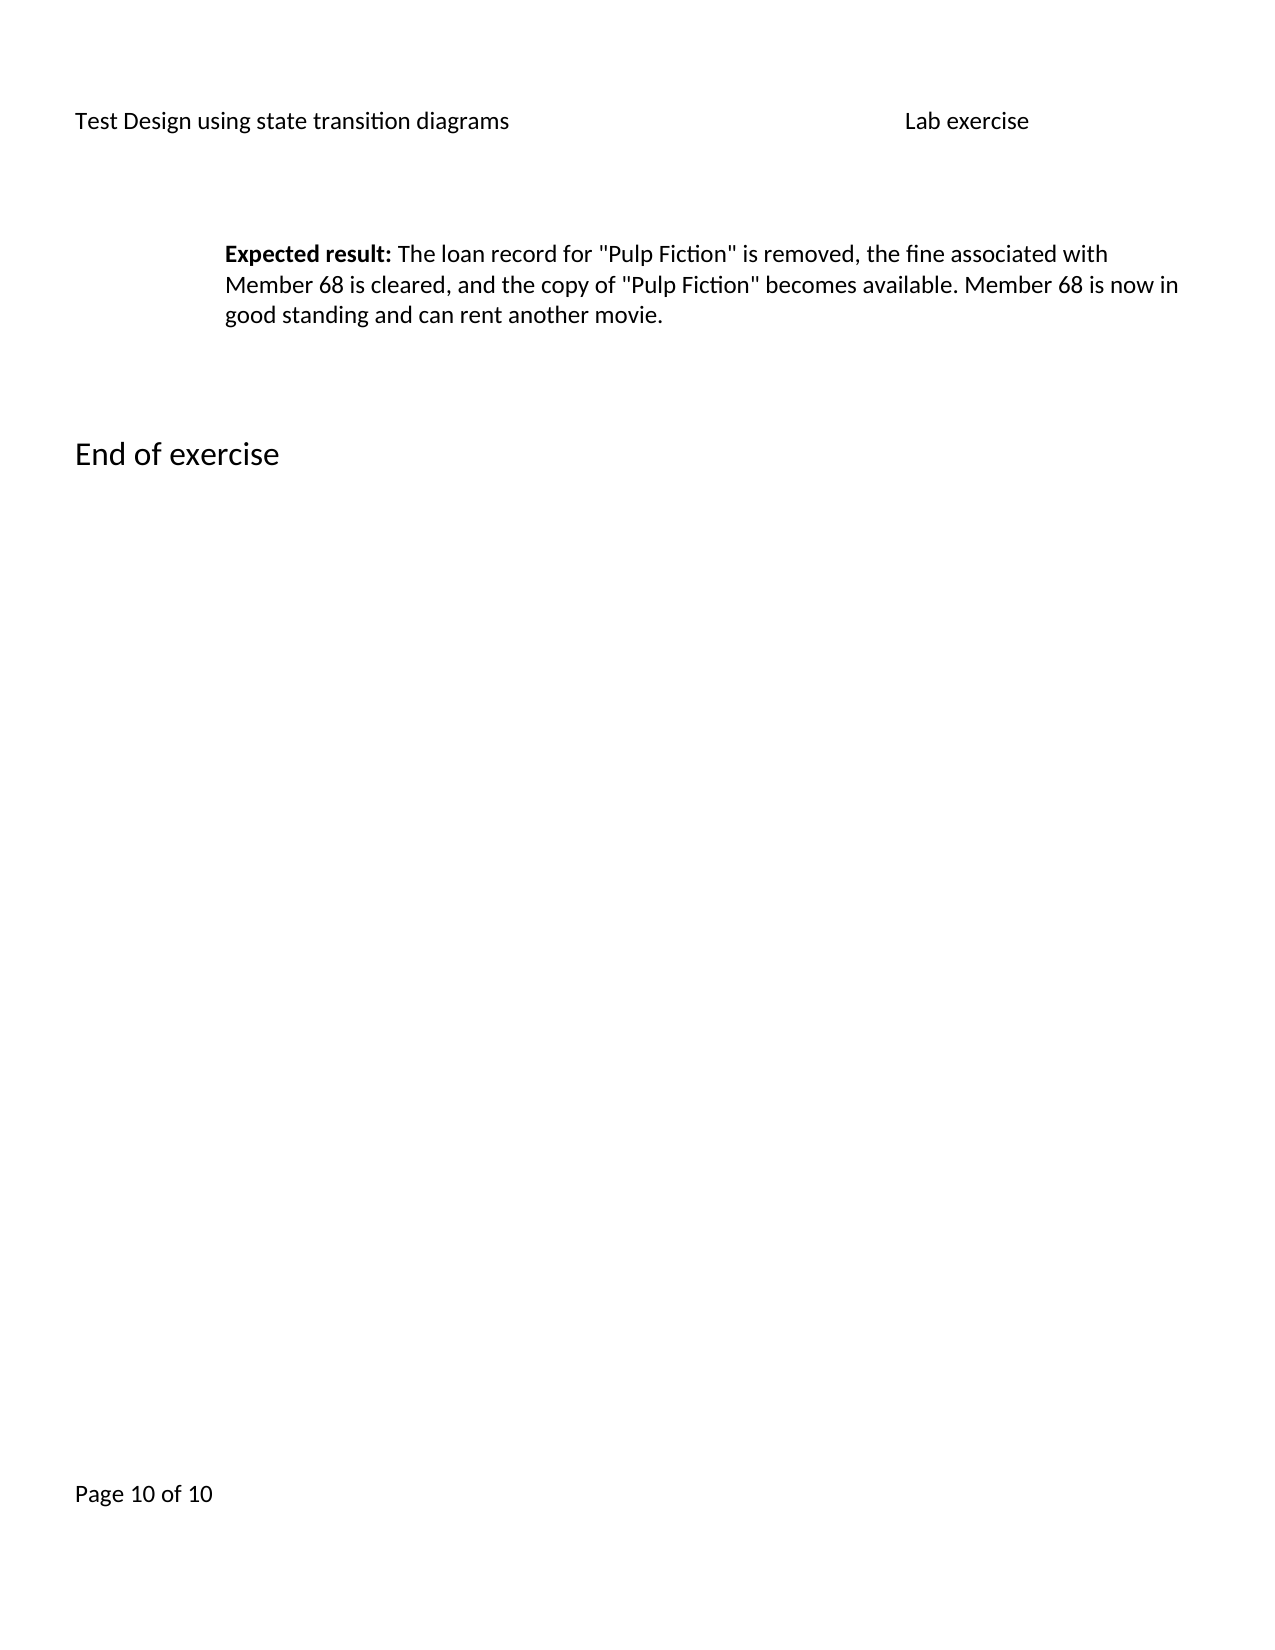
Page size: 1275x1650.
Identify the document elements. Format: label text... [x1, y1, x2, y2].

text Expected result: The loan record for "Pulp Fiction" is removed, the fine associated with Member 68 is cleared, and the copy of "Pulp Fiction" becomes available. Member 68 is now in good standing and can rent another movie. [225, 208, 1200, 330]
text End of exercise [75, 433, 1200, 474]
